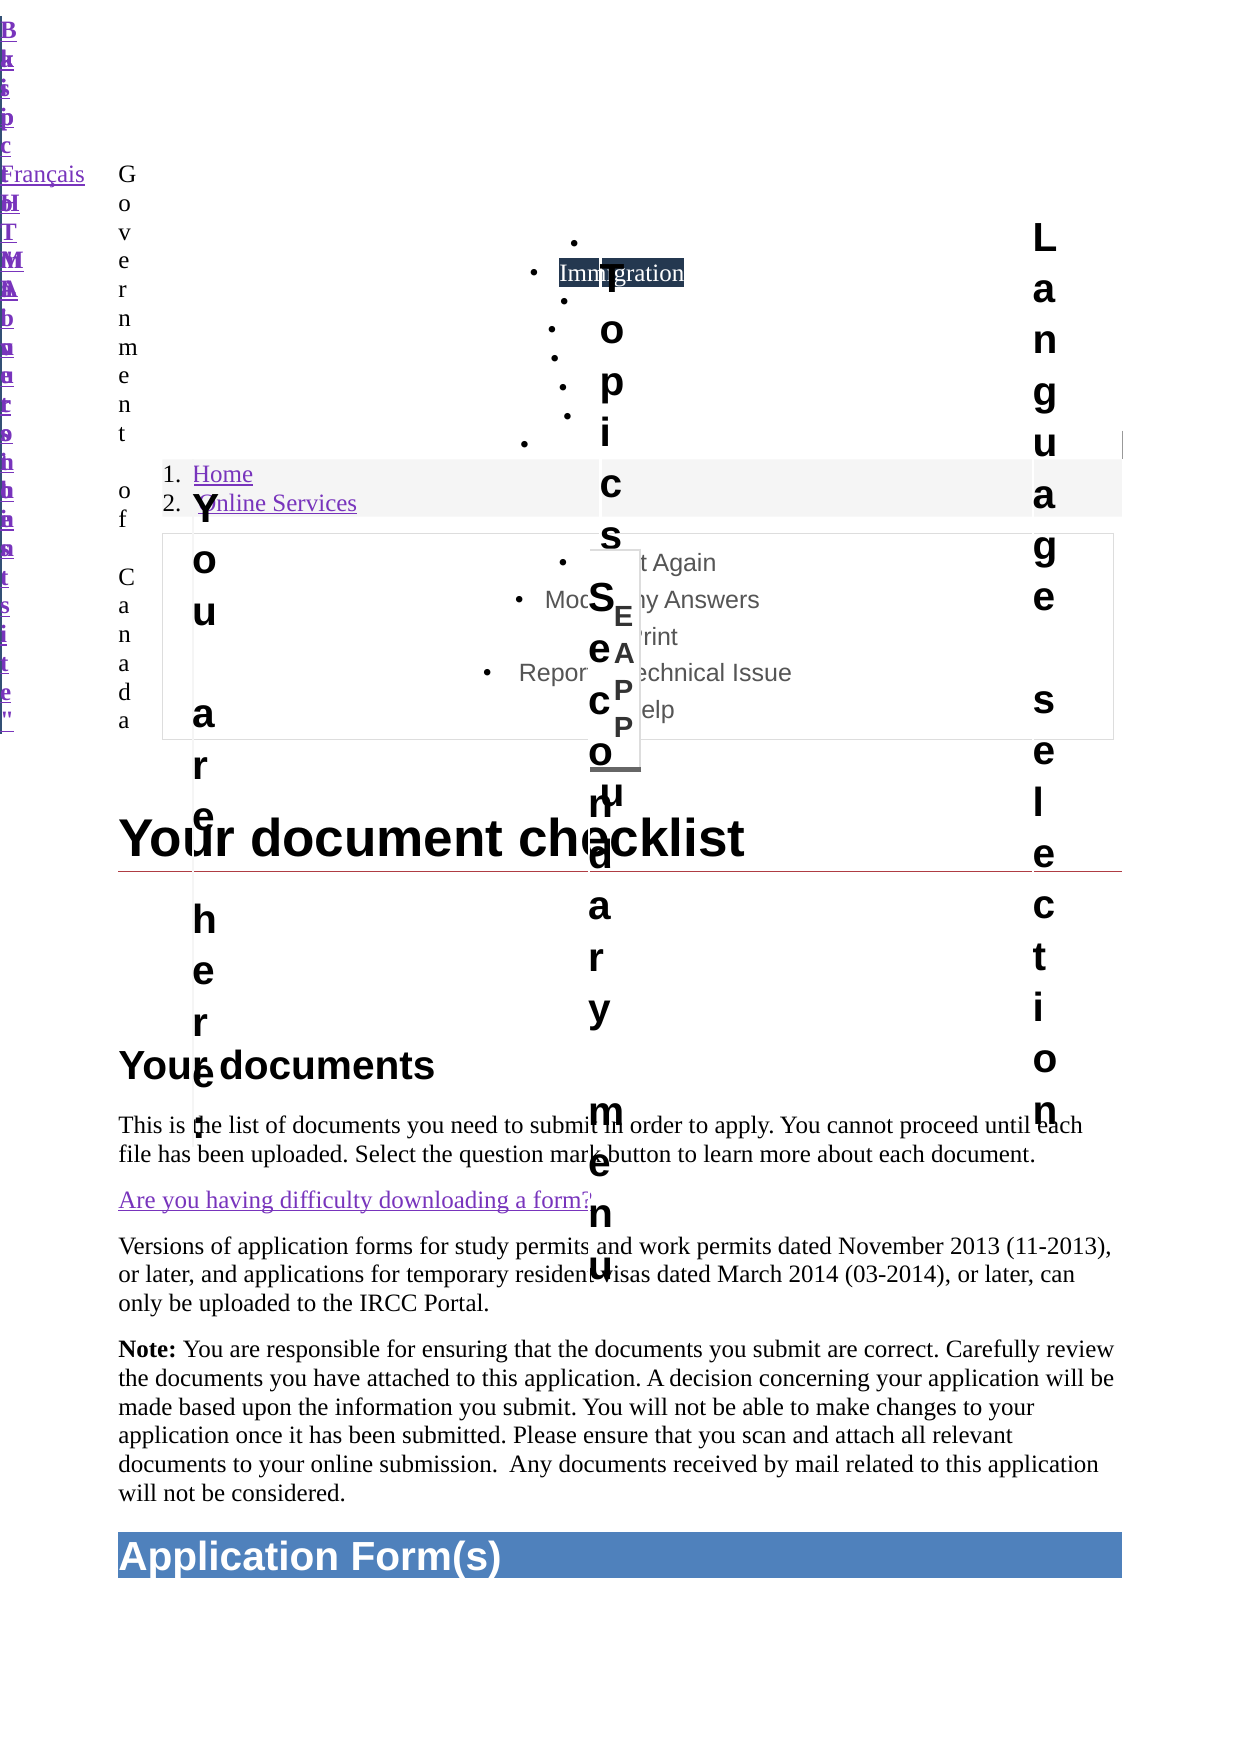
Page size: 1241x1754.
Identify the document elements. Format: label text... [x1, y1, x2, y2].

list Taxes [602, 402, 1032, 431]
list Health [1034, 373, 1122, 402]
list Modify my Answers [1034, 569, 1113, 606]
list Health [121, 373, 599, 402]
list Online Services [1034, 488, 1122, 517]
list Taxes [121, 402, 599, 431]
list More services [121, 431, 599, 459]
list Print [1034, 606, 1113, 643]
text Versions of application forms for study permits and work permits dated November 2013 (11-2013), or later, and applications for temporary resident visas dated March 2014 (03-2014), or later, can only be uploaded to the IRCC Portal. [118, 1231, 1122, 1317]
subtitle Your documents [590, 1042, 1032, 1088]
list Online Services [194, 488, 599, 517]
list Health [1039, 387, 1048, 401]
list Help [641, 679, 1032, 739]
subtitle Your document checklist [1034, 807, 1122, 871]
subtitle Your documents [118, 1042, 192, 1088]
subtitle Application Form(s) [118, 1532, 1122, 1578]
list Start Again [163, 534, 192, 569]
list Help [1034, 699, 1048, 710]
subtitle Your document checklist [118, 807, 192, 871]
subtitle Your documents [1034, 1042, 1122, 1088]
list Report a Technical Issue [194, 643, 588, 679]
list Help [194, 709, 206, 717]
text Are you having difficulty downloading a form? [590, 1185, 1122, 1214]
list Modify my Answers [163, 569, 192, 606]
subtitle Your document checklist [194, 807, 588, 871]
list Help [194, 679, 588, 739]
text Are you having difficulty downloading a form? [118, 1185, 588, 1210]
list Jobs [1034, 229, 1122, 258]
list Business [121, 316, 599, 344]
list Benefits [121, 344, 599, 373]
list Report a Technical Issue [163, 643, 192, 679]
list Français [2, 159, 118, 188]
list Print [200, 606, 208, 621]
list Modify my Answers [641, 569, 1032, 606]
list Help [1034, 679, 1113, 739]
list Print [641, 606, 1032, 643]
list Travel [1034, 287, 1122, 316]
list Immigration [121, 258, 599, 287]
list Report a Technical Issue [641, 643, 1032, 679]
list More services [1034, 431, 1122, 459]
text This is the list of documents you need to submit in order to apply. You cannot proceed until each file has been uploaded. Select the question mark button to learn more about each document. [590, 1110, 1122, 1168]
list Print [194, 606, 588, 643]
list Immigration [1034, 258, 1122, 287]
list Business [602, 316, 1032, 344]
text Note: You are responsible for ensuring that the documents you submit are correct. Carefully review the documents you have attached to this application. A decision concerning your application will be made based upon the information you submit. You will not be able to make changes to your application once it has been submitted. Please ensure that you scan and attach all relevant documents to your online submission. Any documents received by mail related to this application will not be considered. [118, 1334, 1122, 1507]
list Benefits [1034, 344, 1122, 373]
list Print [163, 606, 192, 643]
list Business [1034, 316, 1122, 344]
list More services [602, 431, 1032, 459]
list Immigration [602, 258, 1032, 287]
list [1032, 159, 1240, 188]
list Home [162, 459, 599, 488]
list Travel [602, 287, 1032, 316]
list Benefits [602, 344, 1032, 373]
list Taxes [1034, 402, 1122, 431]
list Jobs [121, 229, 1032, 258]
list Health [607, 373, 1032, 402]
list Home [1034, 459, 1122, 488]
text This is the list of documents you need to submit in order to apply. You cannot proceed until each file has been uploaded. Select the question mark button to learn more about each document. [118, 1110, 588, 1168]
list Online Services [602, 488, 1032, 517]
list Help [163, 679, 192, 739]
list Start Again [590, 591, 608, 607]
list Home [602, 459, 1032, 488]
list Modify my Answers [194, 569, 588, 606]
list Travel [121, 287, 599, 316]
subtitle Your document checklist [590, 807, 1032, 871]
list Online Services [162, 488, 192, 517]
list Start Again [1034, 534, 1113, 569]
list Start Again [194, 534, 1032, 767]
subtitle Your documents [194, 1042, 588, 1088]
list Report a Technical Issue [1034, 643, 1113, 679]
